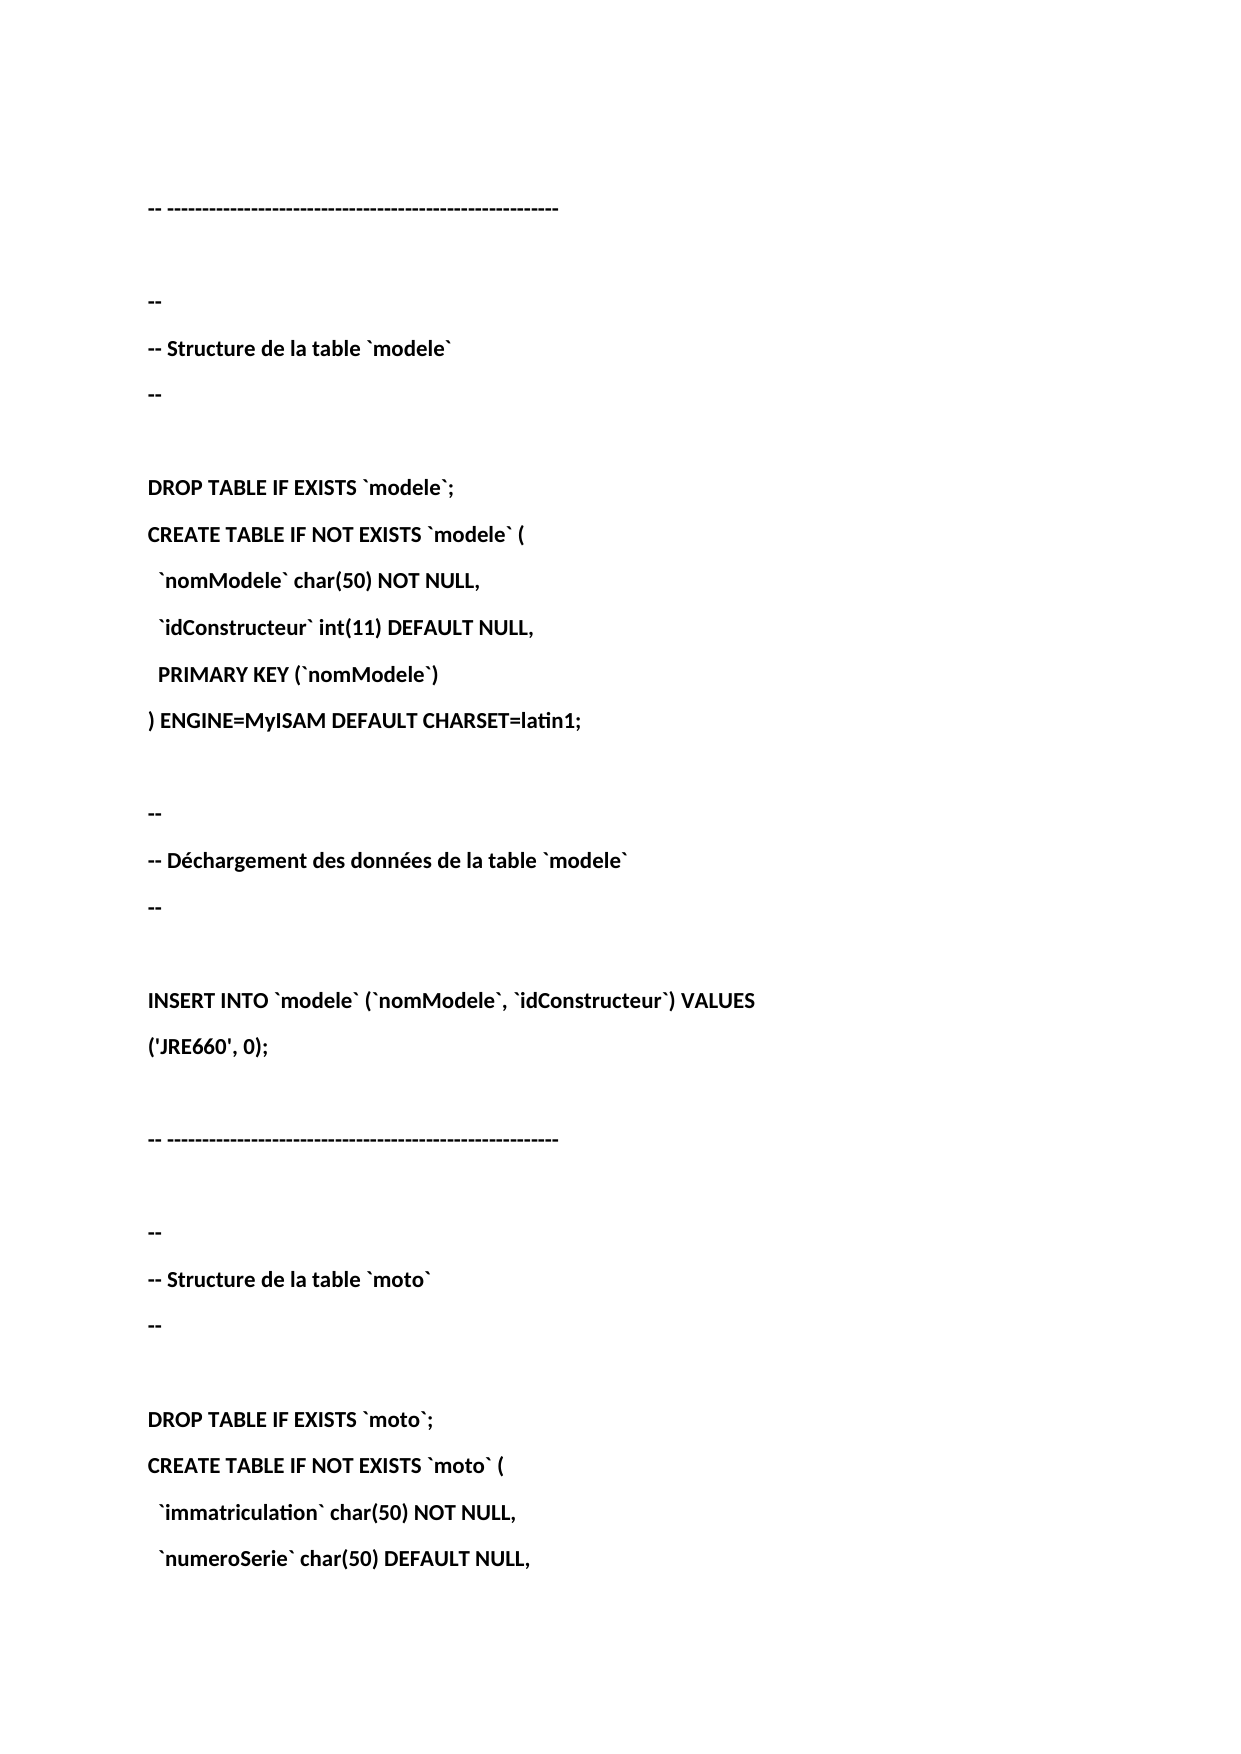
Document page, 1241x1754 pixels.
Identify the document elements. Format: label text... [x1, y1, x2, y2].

text -- Structure de la table `modele` [148, 334, 1093, 362]
text -- [148, 380, 1093, 408]
text DROP TABLE IF EXISTS `modele`; [148, 473, 1093, 502]
text -- [148, 287, 1093, 315]
text CREATE TABLE IF NOT EXISTS `modele` ( [148, 520, 1093, 548]
text -- [148, 893, 1093, 921]
text ('JRE660', 0); [148, 1032, 1093, 1060]
text -- [148, 1218, 1093, 1247]
text `idConstructeur` int(11) DEFAULT NULL, [148, 613, 1093, 641]
text INSERT INTO `modele` (`nomModele`, `idConstructeur`) VALUES [148, 986, 1093, 1014]
text PRIMARY KEY (`nomModele`) [148, 660, 1093, 688]
text -- Déchargement des données de la table `modele` [148, 846, 1093, 874]
text -- -------------------------------------------------------- [148, 1125, 1093, 1153]
text CREATE TABLE IF NOT EXISTS `moto` ( [148, 1451, 1093, 1479]
text `numeroSerie` char(50) DEFAULT NULL, [148, 1544, 1093, 1572]
text -- [148, 1312, 1093, 1340]
text -- Structure de la table `moto` [148, 1265, 1093, 1293]
text ) ENGINE=MyISAM DEFAULT CHARSET=latin1; [148, 706, 1093, 734]
text `nomModele` char(50) NOT NULL, [148, 567, 1093, 595]
text DROP TABLE IF EXISTS `moto`; [148, 1405, 1093, 1433]
text -- -------------------------------------------------------- [148, 194, 1093, 222]
text `immatriculation` char(50) NOT NULL, [148, 1498, 1093, 1526]
text -- [148, 799, 1093, 827]
